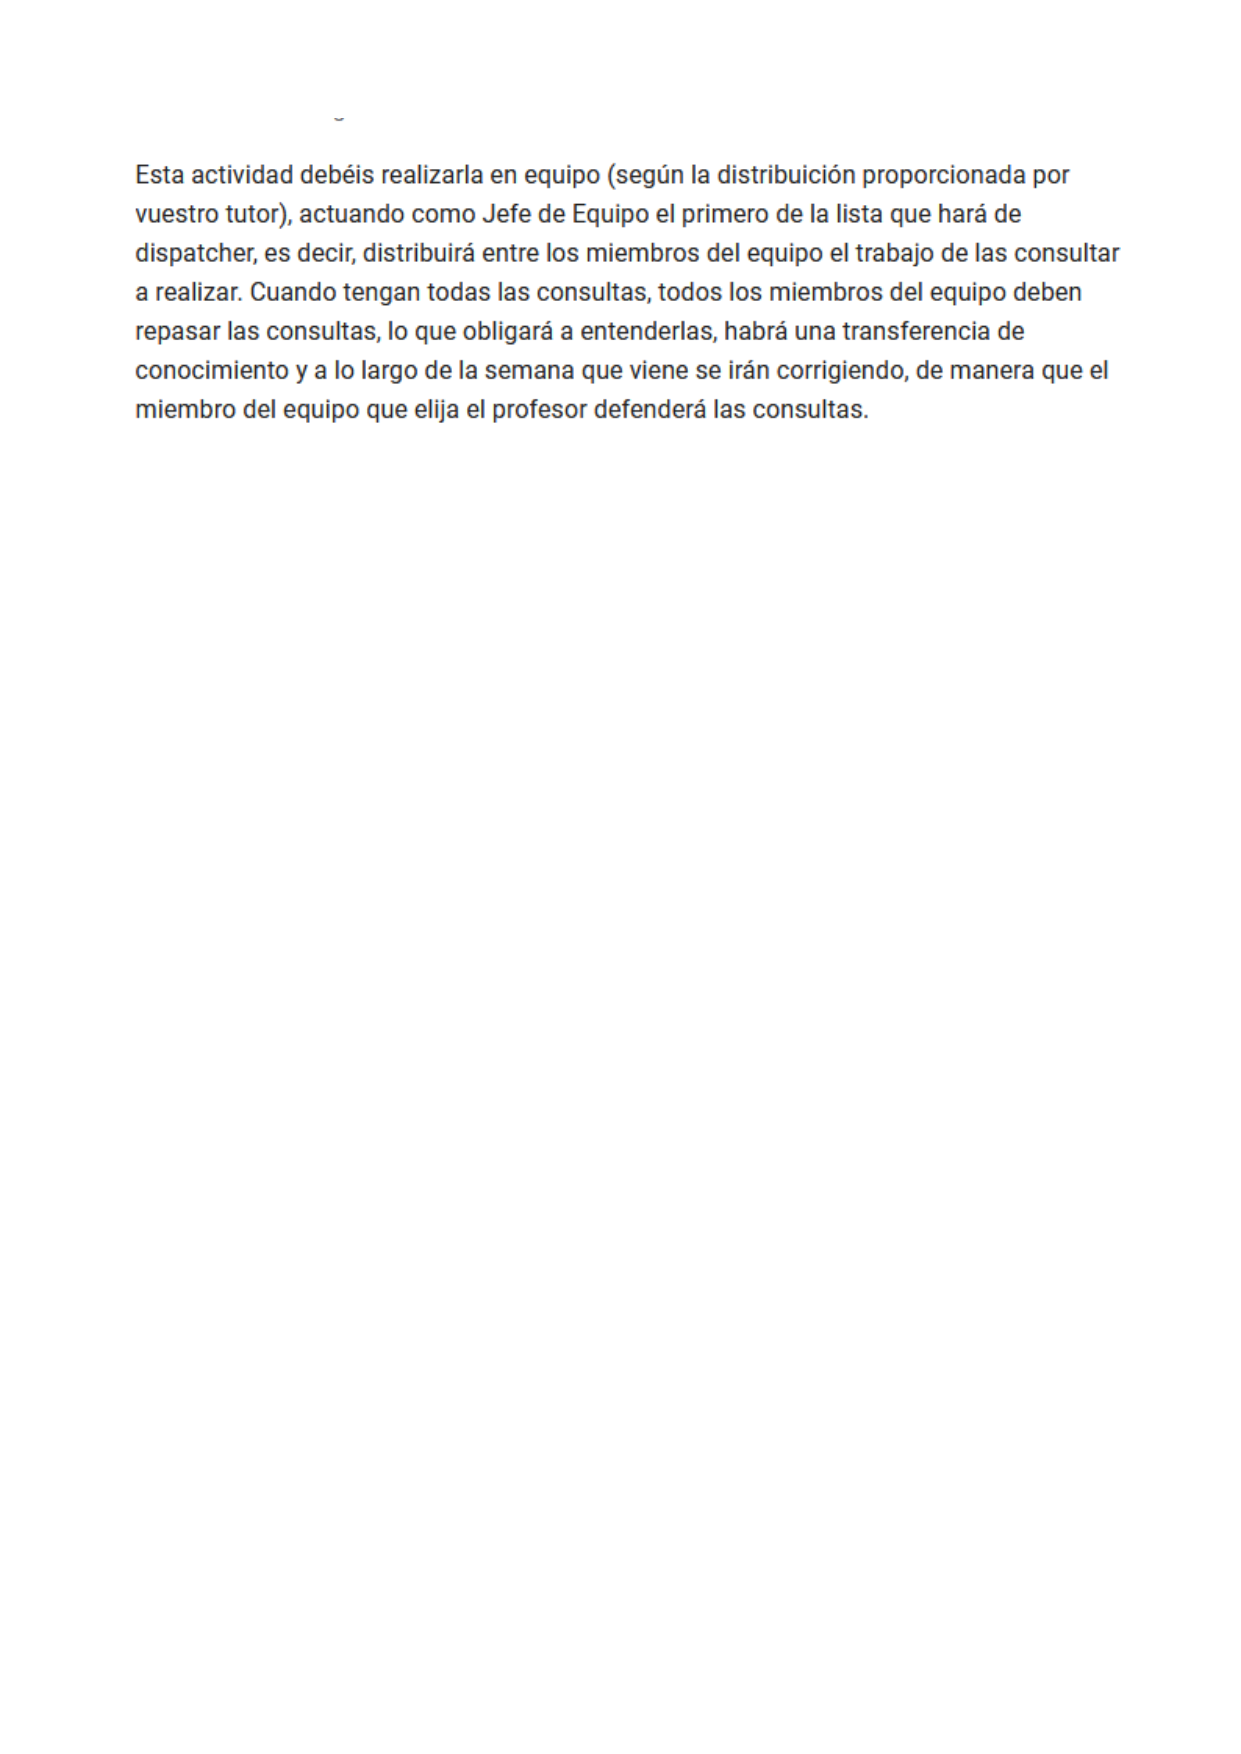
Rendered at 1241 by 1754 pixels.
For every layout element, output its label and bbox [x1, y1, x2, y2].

picture [119, 118, 1121, 437]
